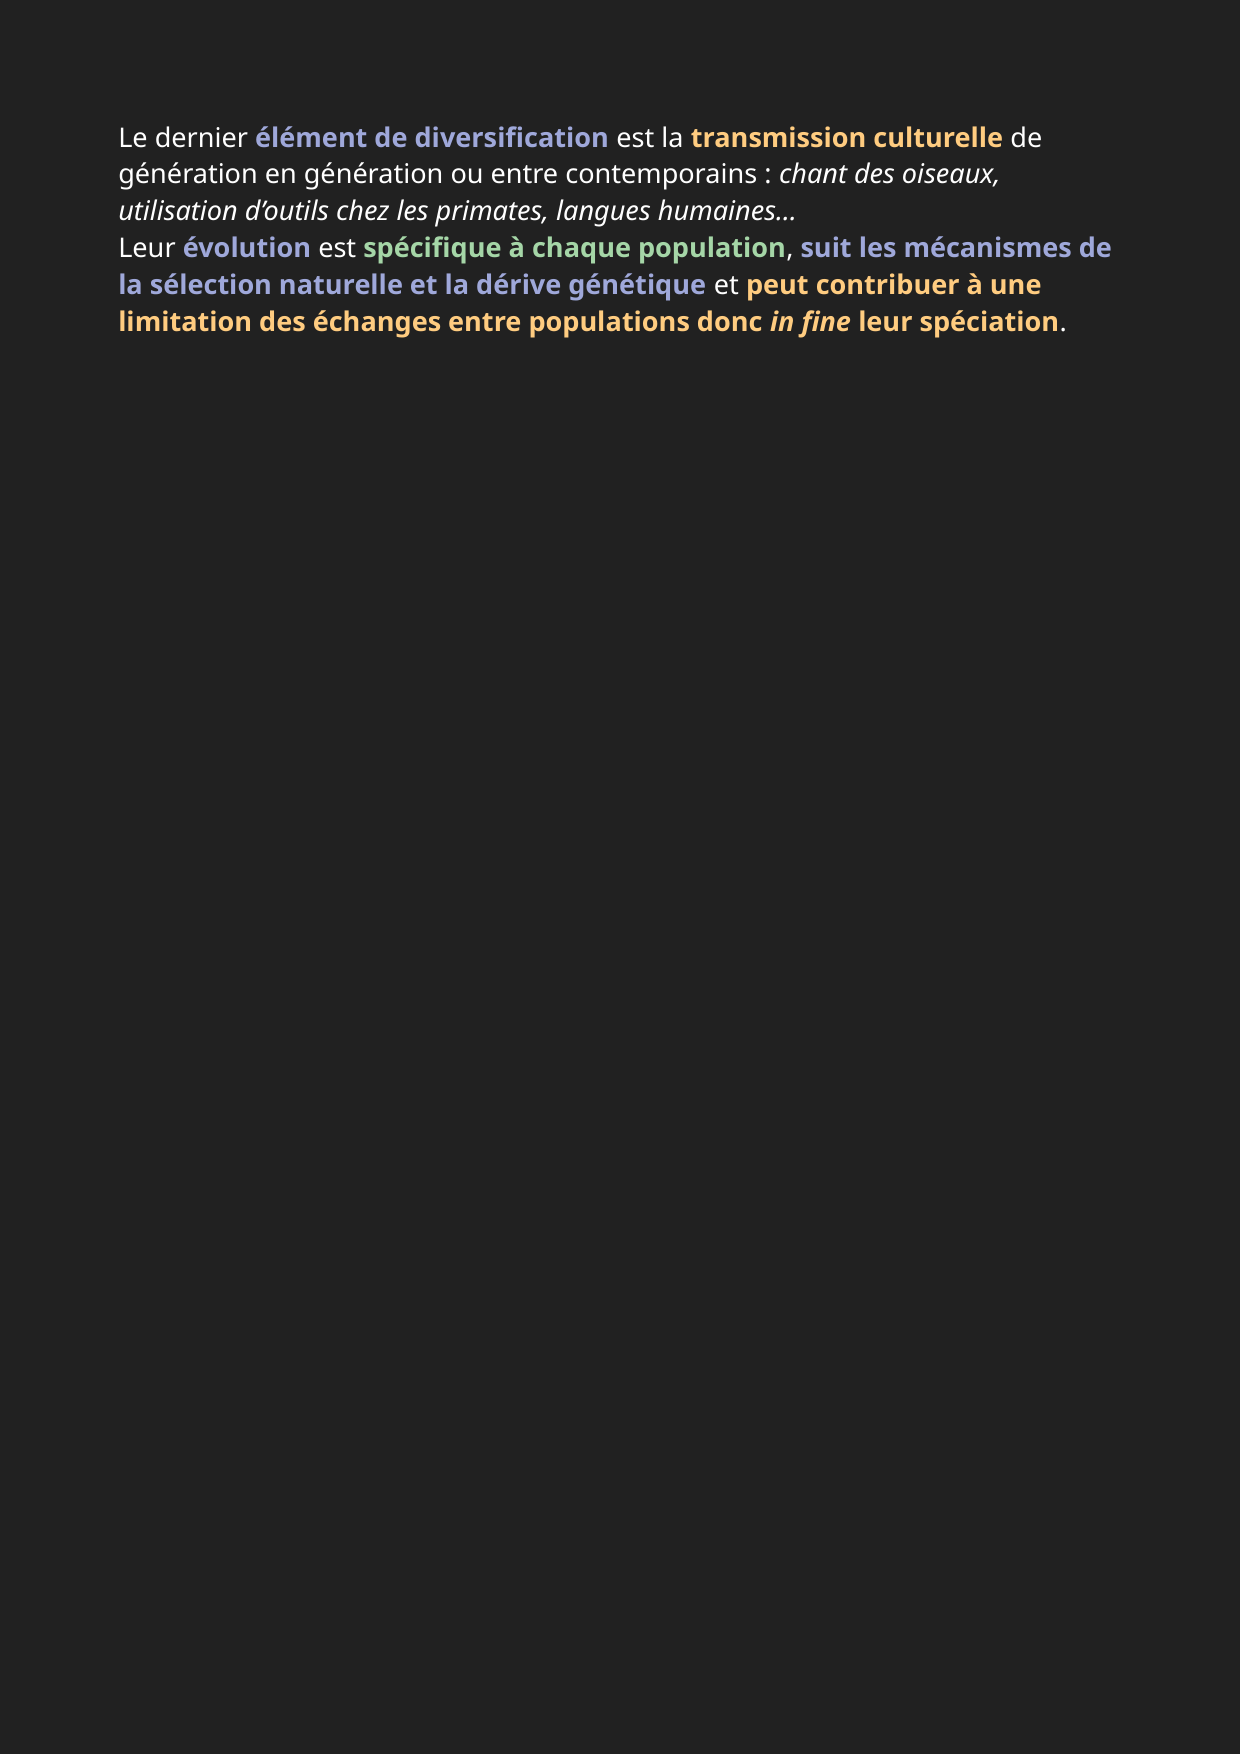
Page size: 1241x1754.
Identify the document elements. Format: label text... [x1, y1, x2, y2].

text Le dernier élément de diversification est la transmission culturelle de génération en génération ou entre contemporains : chant des oiseaux, utilisation d’outils chez les primates, langues humaines… [118, 118, 1122, 229]
text Leur évolution est spécifique à chaque population, suit les mécanismes de la sélection naturelle et la dérive génétique et peut contribuer à une limitation des échanges entre populations donc in fine leur spéciation. [118, 229, 1122, 339]
